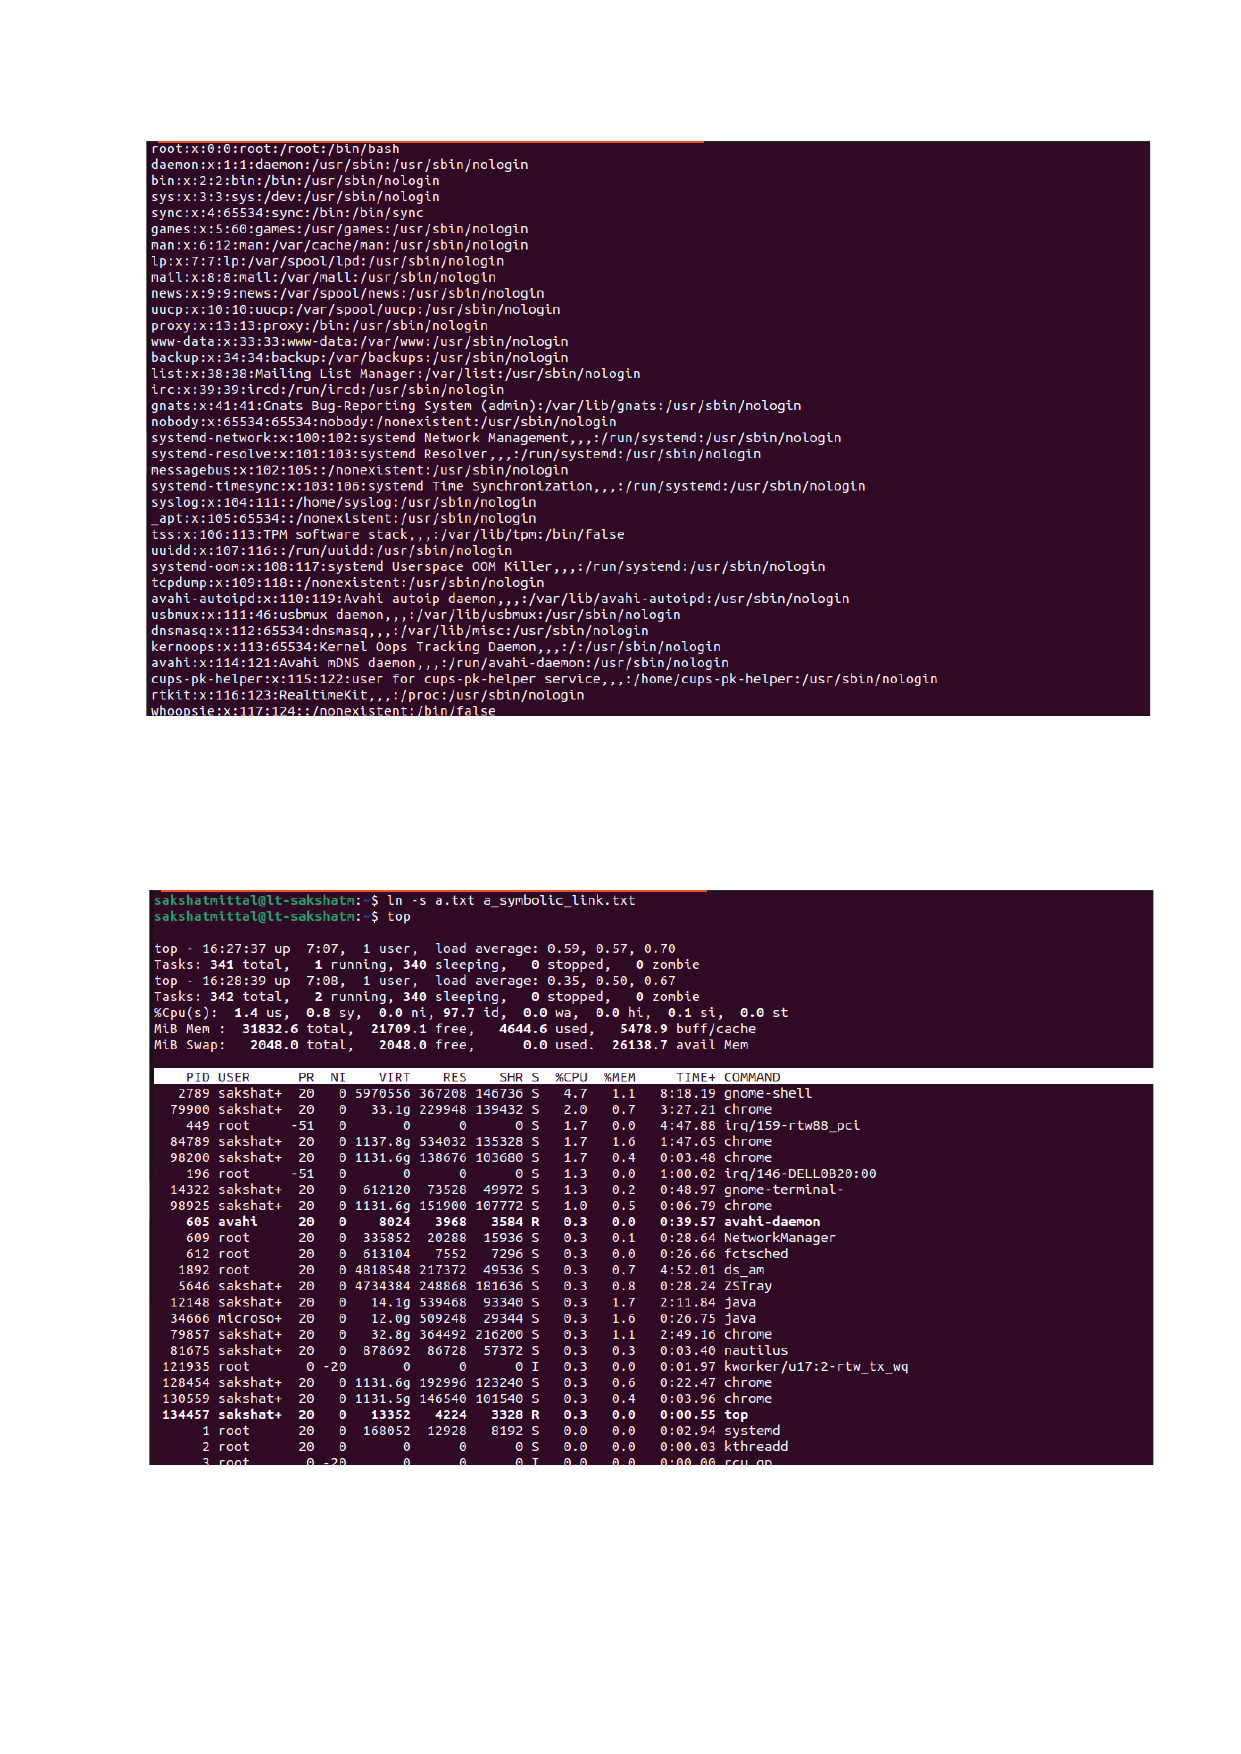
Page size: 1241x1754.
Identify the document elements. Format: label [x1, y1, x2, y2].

picture [146, 141, 1151, 716]
picture [149, 890, 1154, 1465]
